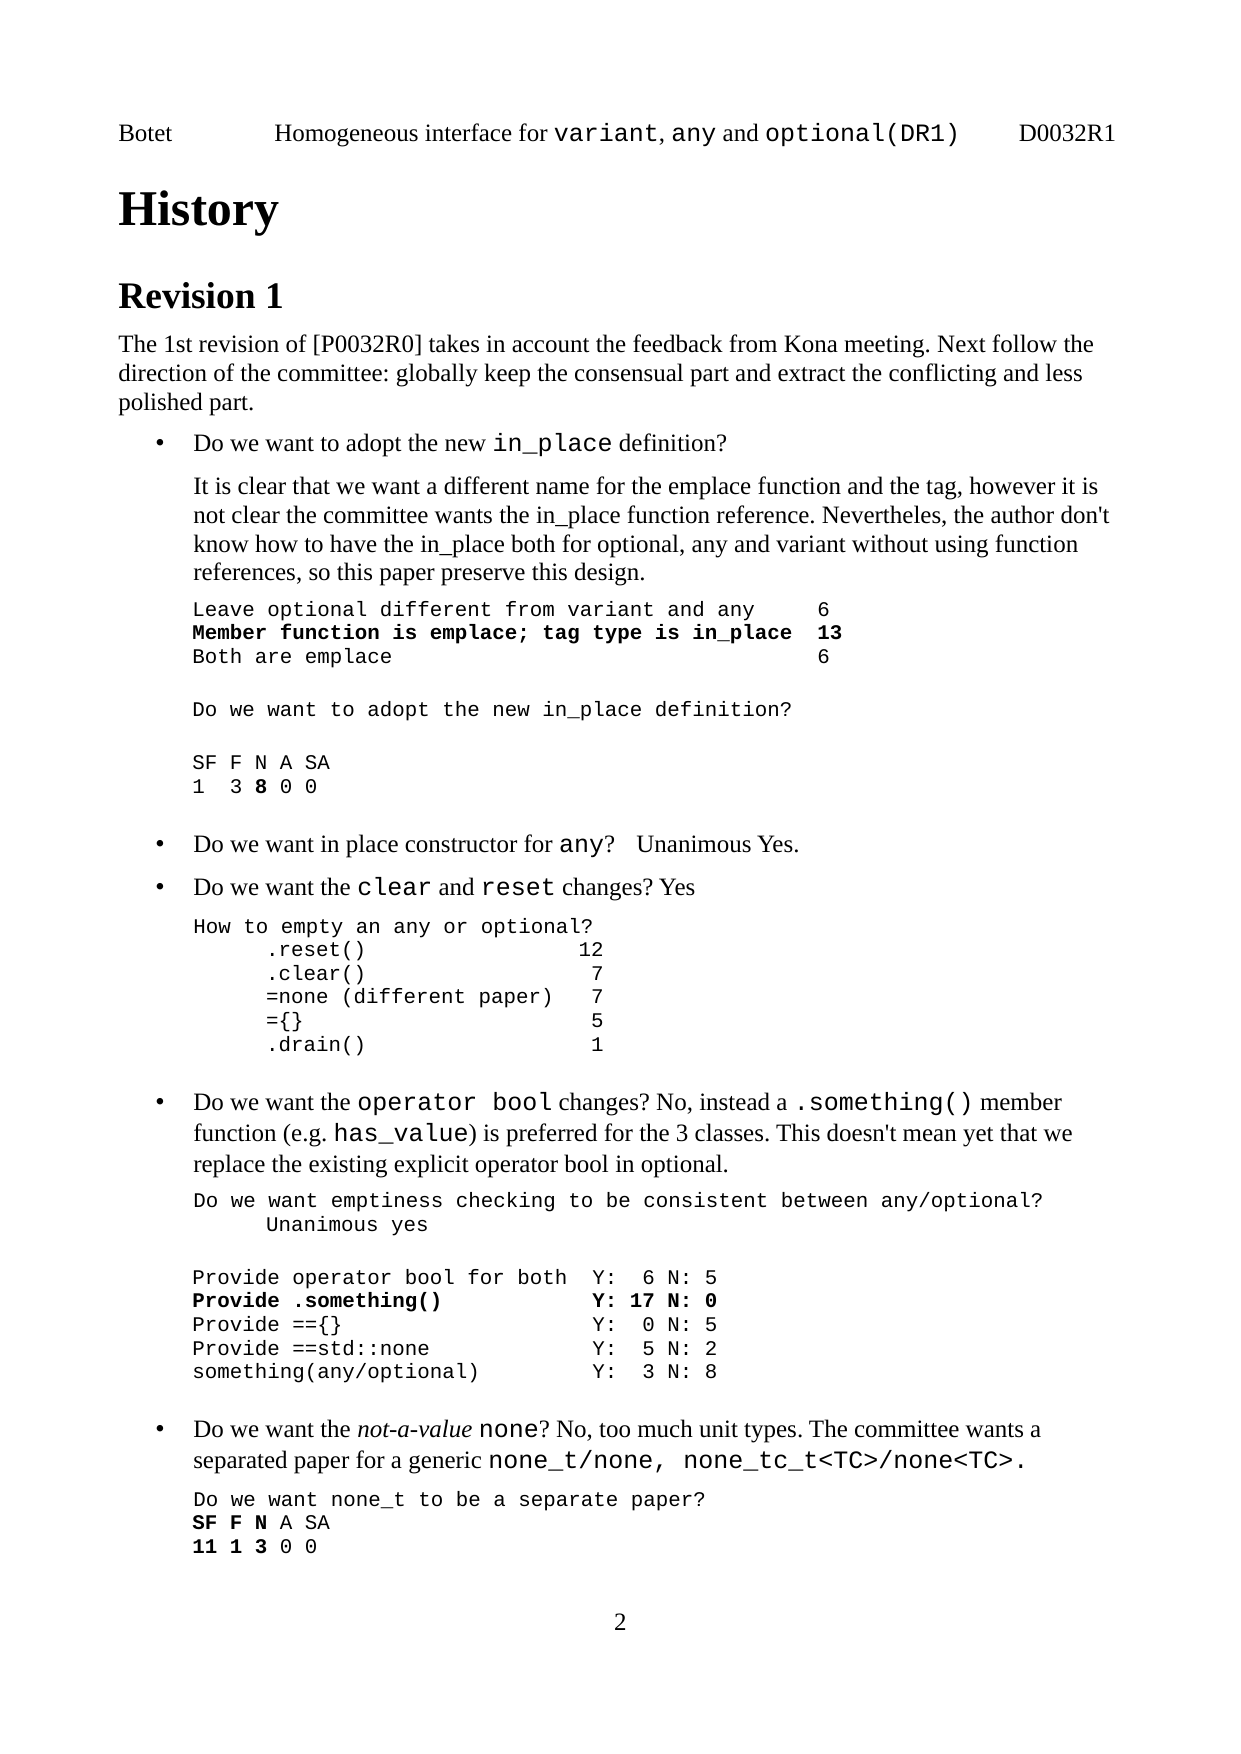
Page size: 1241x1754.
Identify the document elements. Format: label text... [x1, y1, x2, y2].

list Do we want emptiness checking to be consistent between any/optional? [156, 1190, 1122, 1213]
text Provide .something() Y: 17 N: 0 [118, 1290, 1122, 1314]
text Provide ==std::none Y: 5 N: 2 [118, 1338, 1122, 1361]
text .clear() 7 [118, 963, 1122, 987]
text Provide operator bool for both Y: 6 N: 5 [118, 1267, 1122, 1290]
text Provide =={} Y: 0 N: 5 [118, 1314, 1122, 1338]
list Do we want the not-a-value none? No, too much unit types. The committee wants a separated paper for a generic none_t/none, none_tc_t<TC>/none<TC>. [156, 1414, 1122, 1476]
text 1 3 8 0 0 [118, 776, 1122, 799]
text Member function is emplace; tag type is in_place 13 [192, 622, 1122, 646]
list Do we want the clear and reset changes? Yes [156, 872, 1122, 903]
subtitle History [118, 178, 1122, 236]
list It is clear that we want a different name for the emplace function and the tag, however it is not clear the committee wants the in_place function reference. Nevertheles, the author don't know how to have the in_place both for optional, any and variant without using function references, so this paper preserve this design. [156, 471, 1122, 586]
list How to empty an any or optional? [156, 916, 1122, 939]
list Do we want none_t to be a separate paper? [156, 1488, 1122, 1512]
text SF F N A SA [118, 1512, 1122, 1536]
list Do we want to adopt the new in_place definition? [156, 428, 1122, 459]
text Unanimous yes [118, 1213, 1122, 1237]
text SF F N A SA [118, 752, 1122, 776]
text Both are emplace 6 [192, 646, 1122, 669]
list Do we want in place constructor for any? Unanimous Yes. [156, 829, 1122, 860]
text ={} 5 [118, 1010, 1122, 1034]
text The 1st revision of [P0032R0] takes in account the feedback from Kona meeting. Next follow the direction of the committee: globally keep the consensual part and extract the conflicting and less polished part. [118, 329, 1122, 415]
text .drain() 1 [118, 1034, 1122, 1057]
list Do we want the operator bool changes? No, instead a .something() member function (e.g. has_value) is preferred for the 3 classes. This doesn't mean yet that we replace the existing explicit operator bool in optional. [156, 1087, 1122, 1177]
subtitle Revision 1 [118, 273, 1122, 317]
text Leave optional different from variant and any 6 [192, 599, 1122, 622]
text =none (different paper) 7 [118, 987, 1122, 1010]
text Do we want to adopt the new in_place definition? [192, 699, 1122, 723]
text something(any/optional) Y: 3 N: 8 [118, 1361, 1122, 1385]
text 11 1 3 0 0 [118, 1536, 1122, 1559]
text .reset() 12 [118, 939, 1122, 963]
